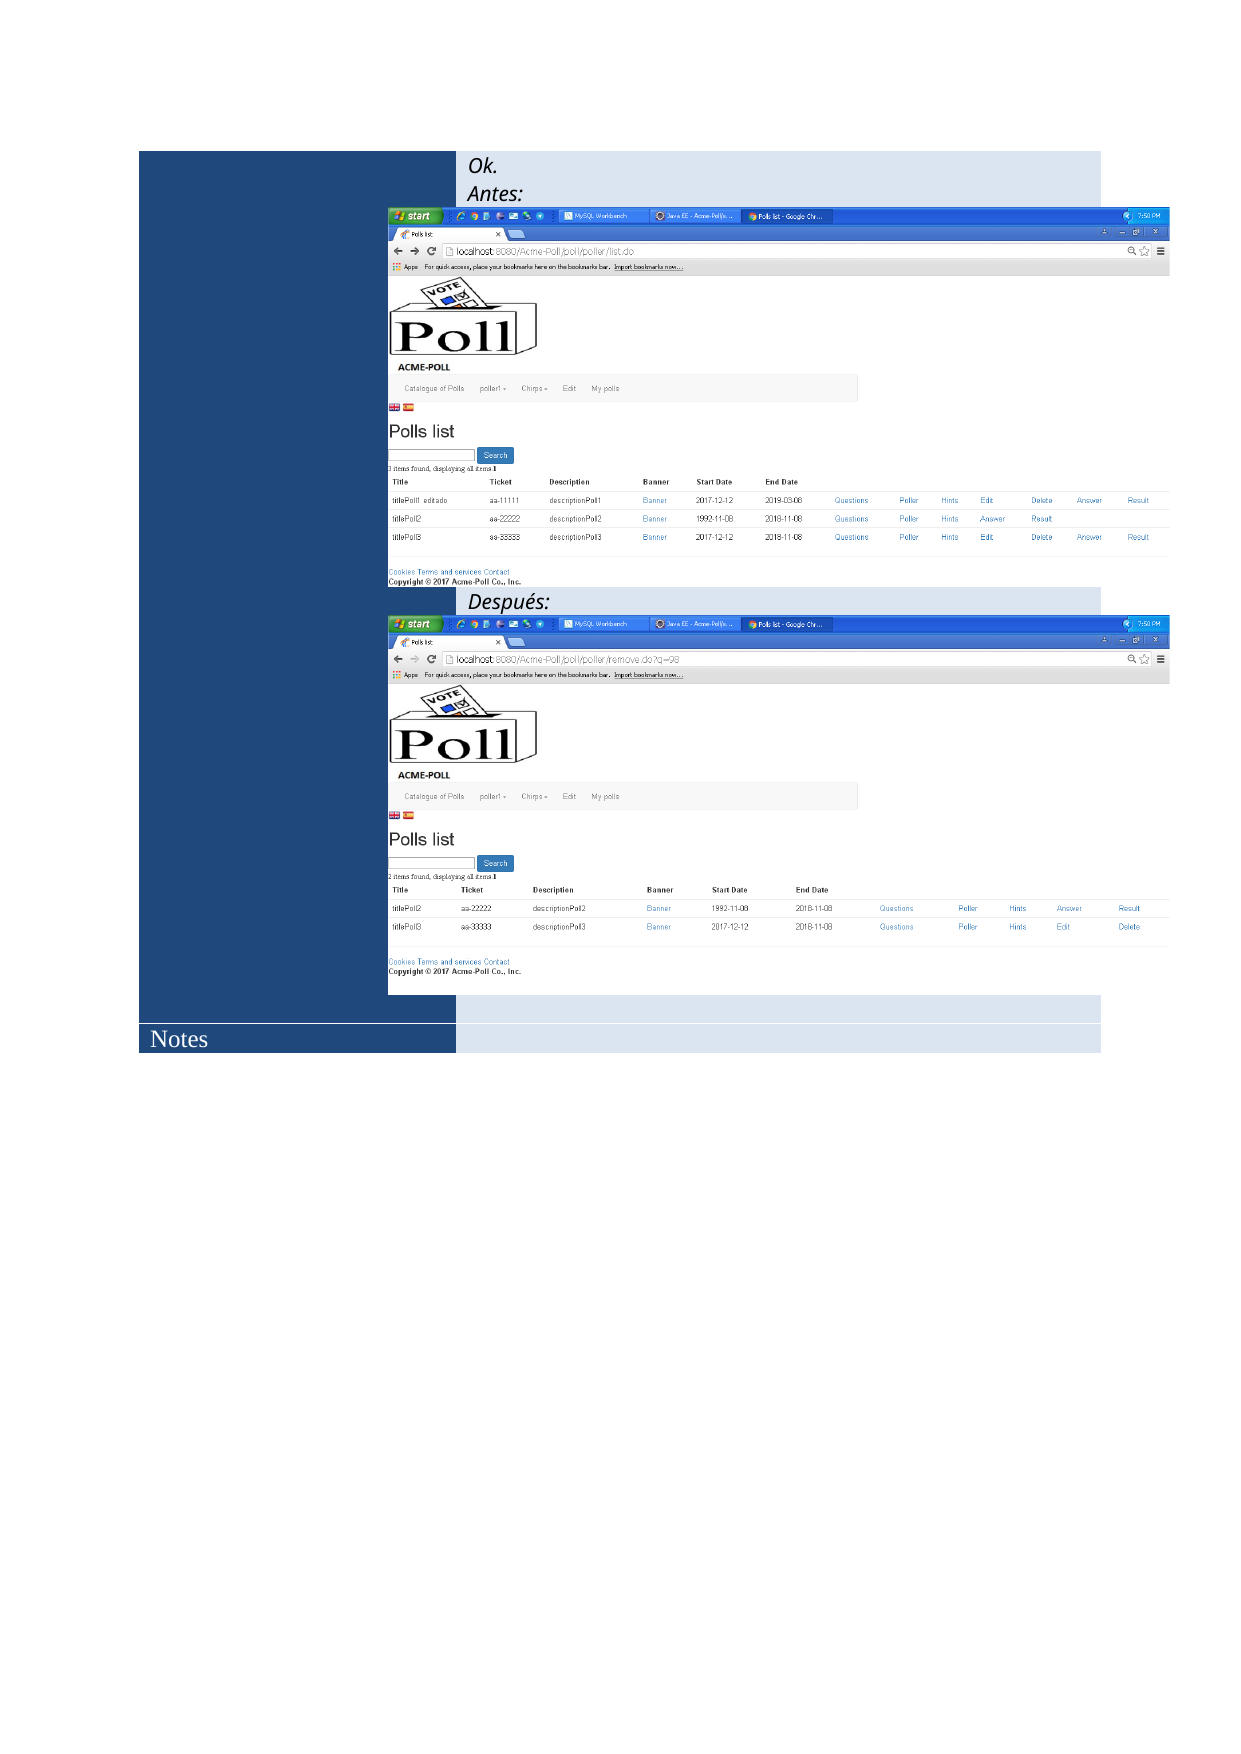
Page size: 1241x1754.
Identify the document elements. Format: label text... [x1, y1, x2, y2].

table_cell [139, 151, 456, 1023]
picture [388, 615, 1170, 995]
table_cell Notes [139, 1024, 456, 1053]
table_cell [456, 995, 1101, 1023]
table_cell Después: [456, 587, 1101, 615]
table_cell Ok. Antes: [456, 151, 1101, 207]
picture [388, 207, 1170, 587]
table_cell [456, 1024, 1101, 1053]
